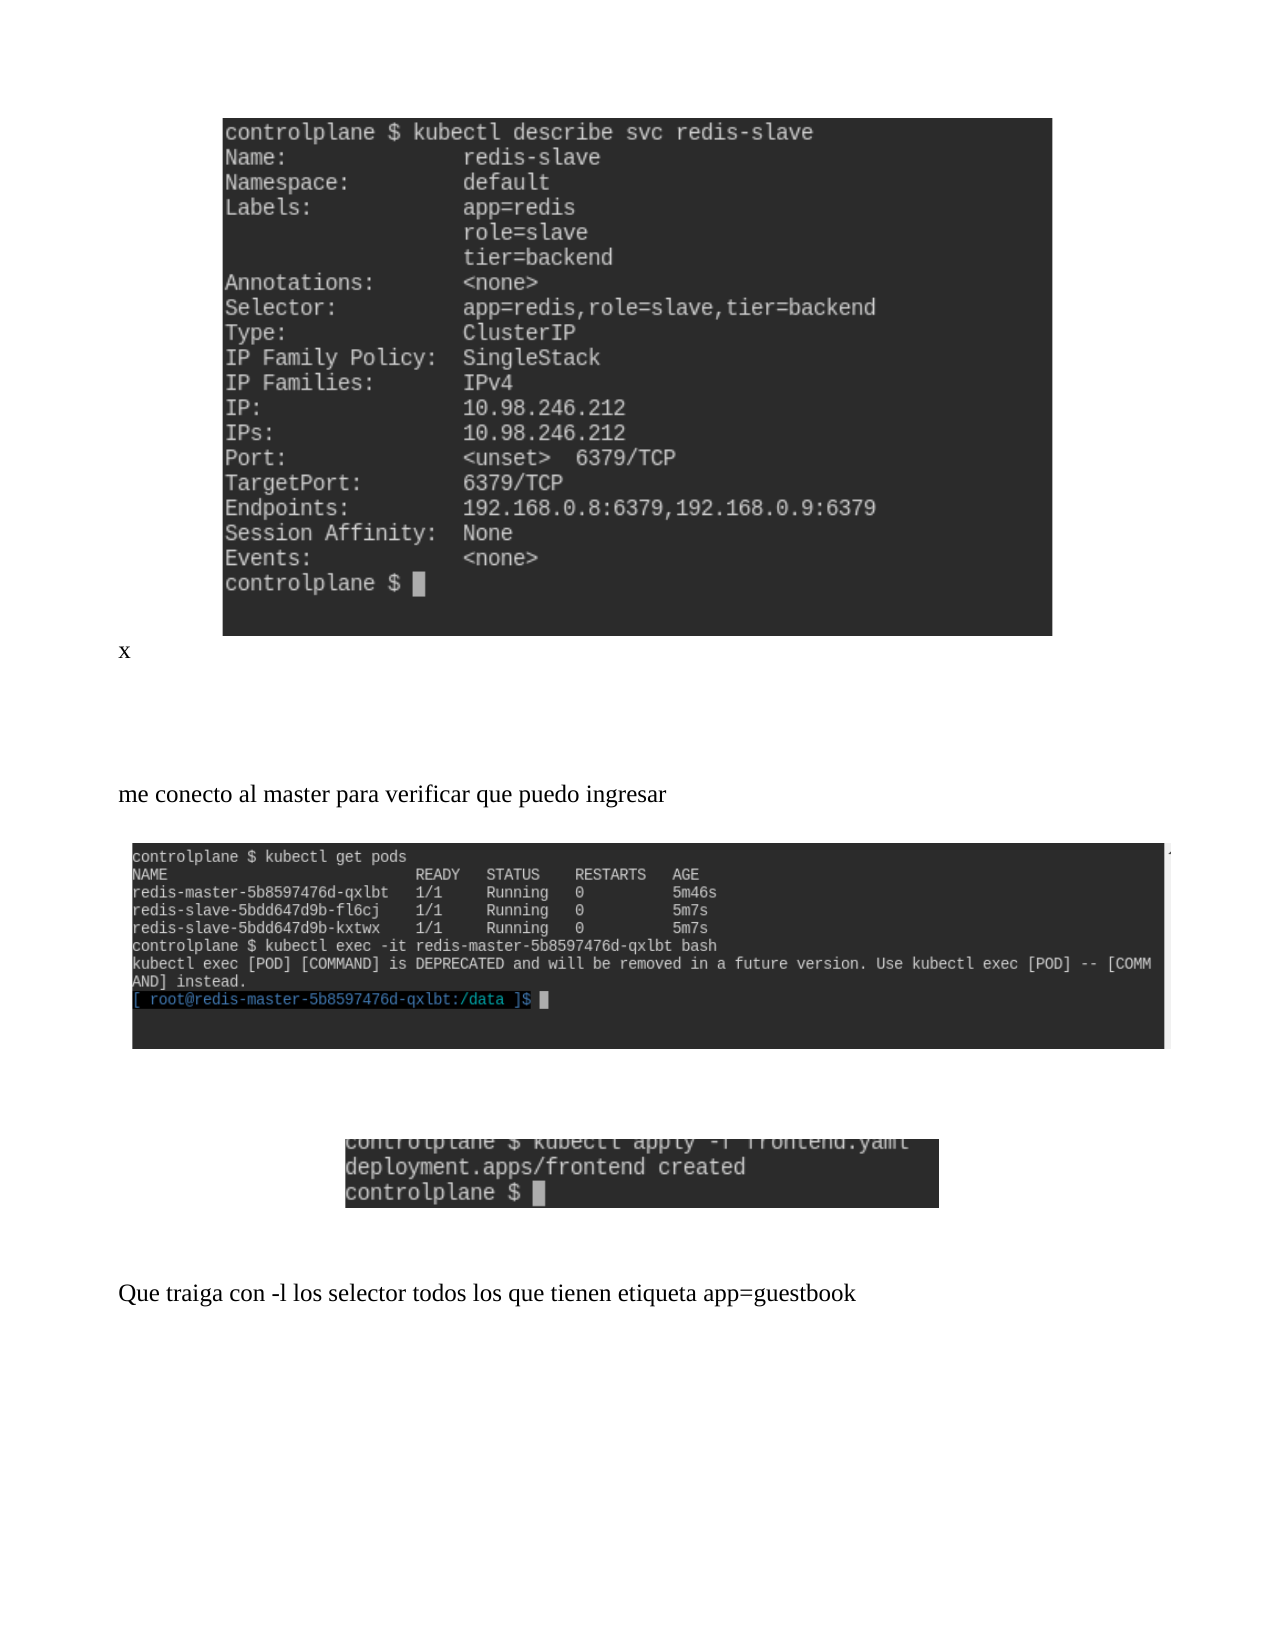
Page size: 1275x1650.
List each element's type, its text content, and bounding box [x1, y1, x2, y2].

picture [345, 1139, 939, 1208]
text Que traiga con -l los selector todos los que tienen etiqueta app=guestbook [118, 1278, 1157, 1307]
picture [132, 843, 1171, 1049]
text me conecto al master para verificar que puedo ingresar [118, 779, 1157, 808]
picture [222, 118, 1053, 636]
text x [118, 118, 1157, 664]
